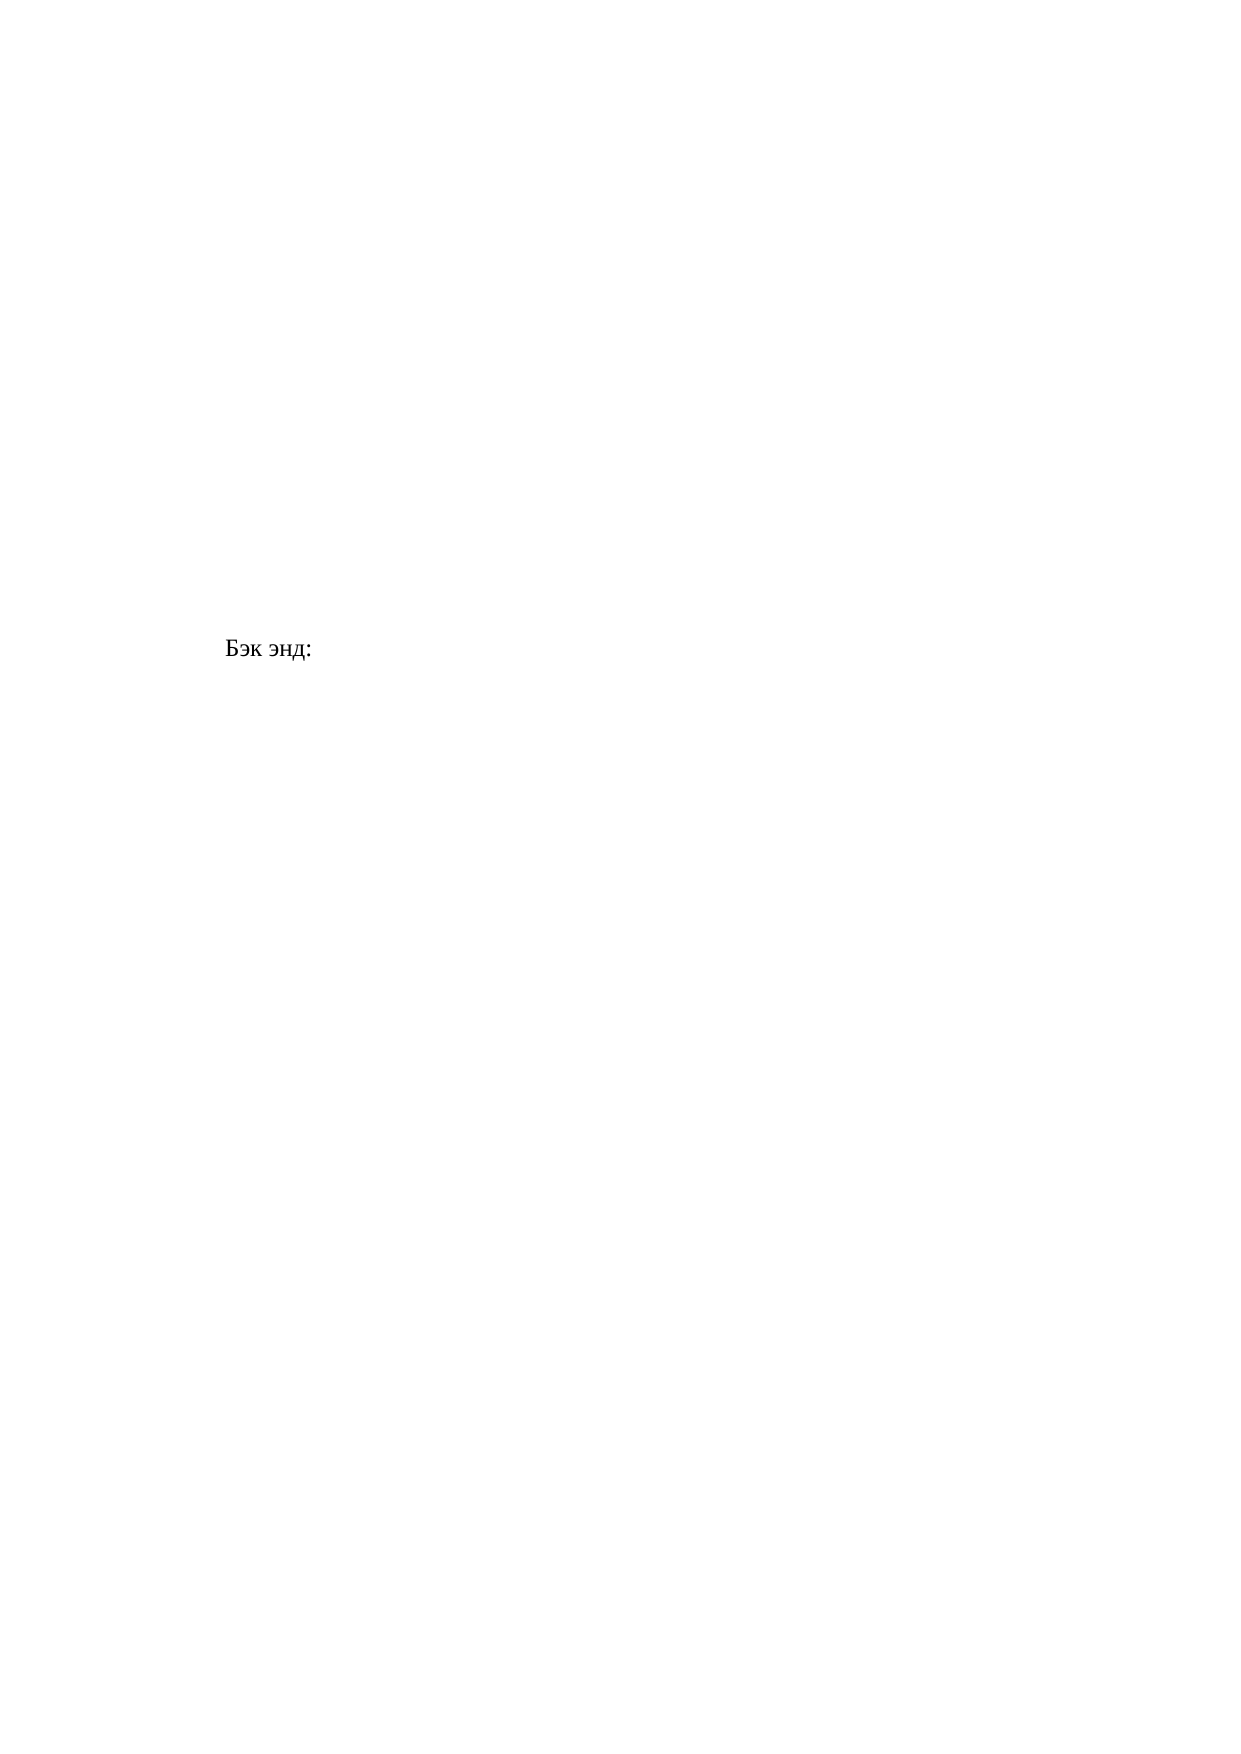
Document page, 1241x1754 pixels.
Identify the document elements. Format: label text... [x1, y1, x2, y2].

list Бэк энд: [225, 633, 1090, 662]
